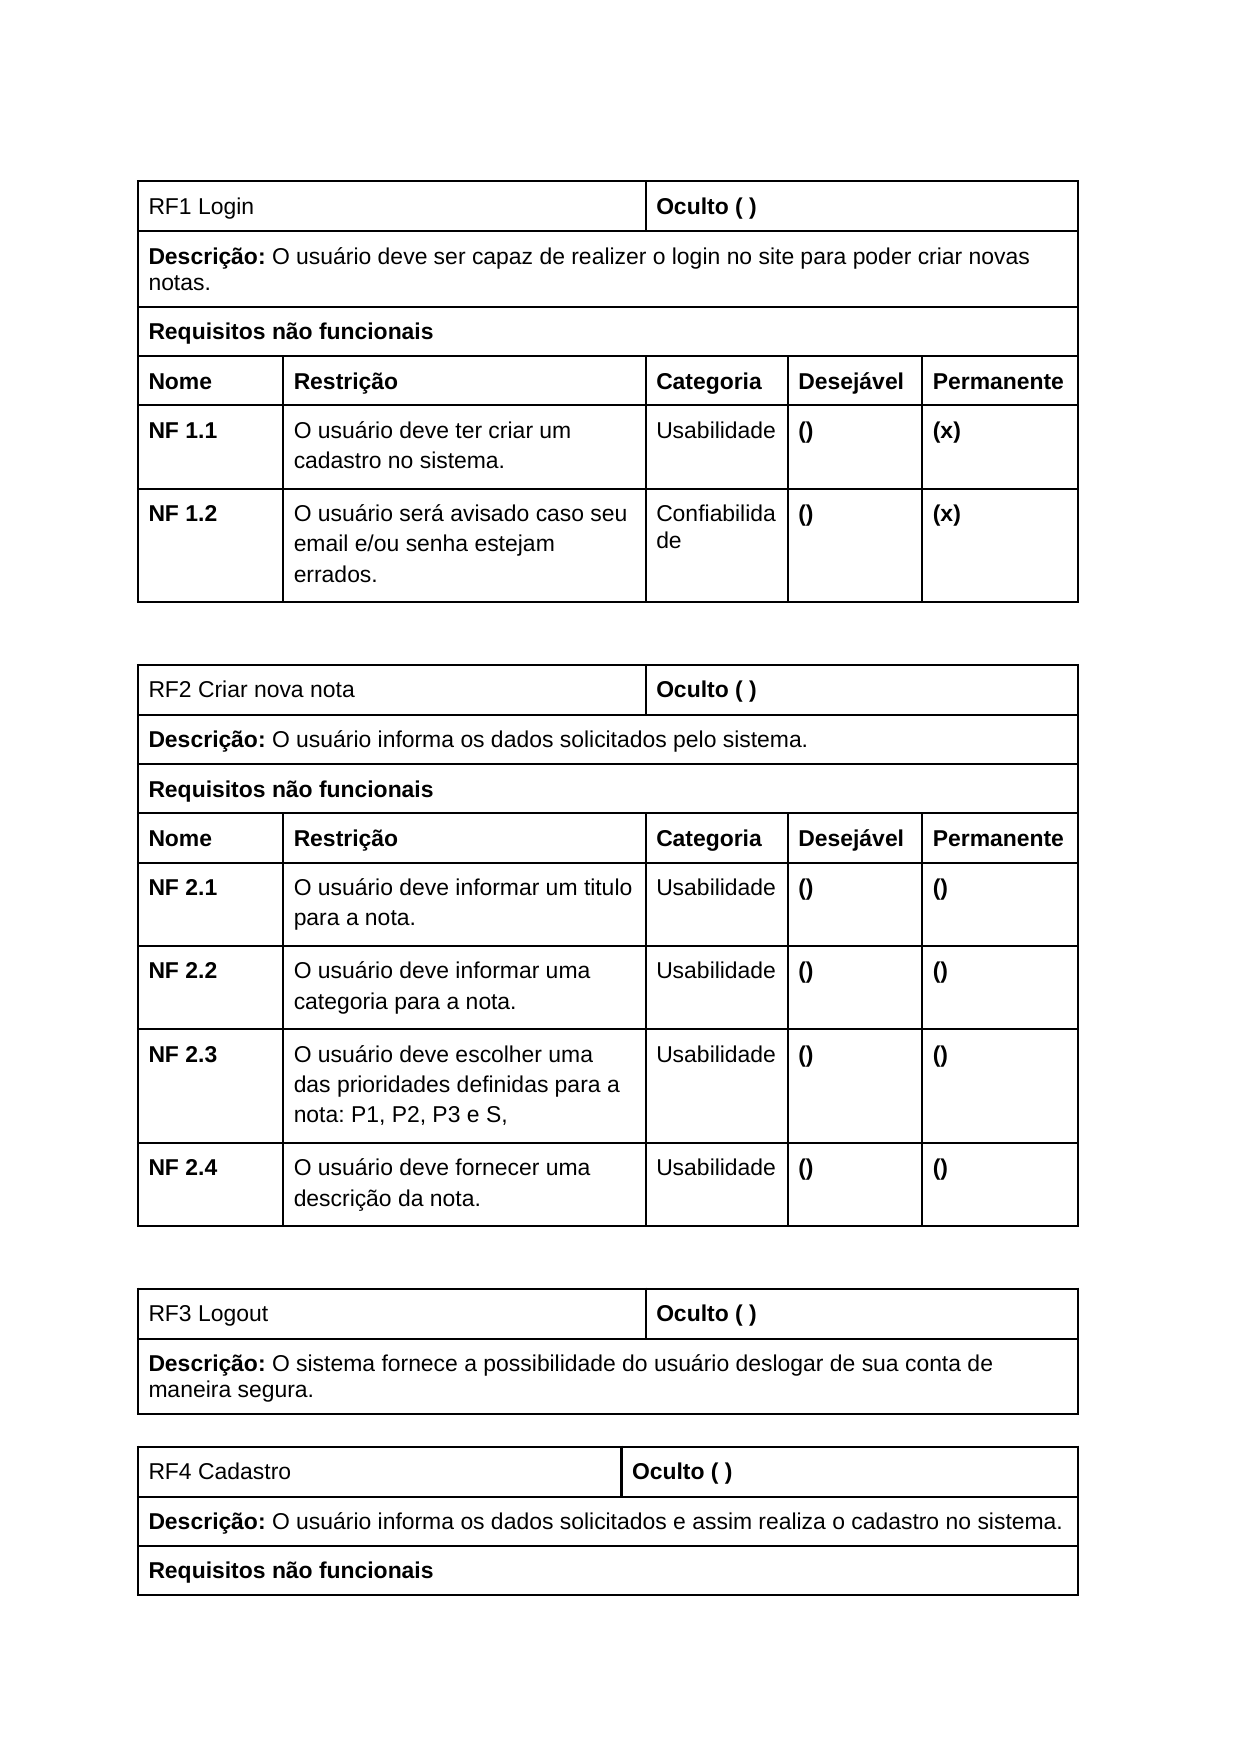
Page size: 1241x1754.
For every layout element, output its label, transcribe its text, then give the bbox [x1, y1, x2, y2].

table_header Oculto ( ) [623, 1448, 1077, 1496]
table_cell (x) [923, 406, 1077, 488]
table_cell () [923, 947, 1077, 1028]
table_cell Descrição: O usuário deve ser capaz de realizer o login no site para poder criar novas notas. [139, 232, 1077, 306]
table_cell () [789, 406, 921, 488]
table_cell Restrição [284, 357, 645, 404]
table_cell Permanente [923, 814, 1077, 862]
table_cell NF 1.2 [139, 490, 282, 601]
table_cell () [789, 490, 921, 601]
table_cell Usabilidade [647, 1144, 787, 1225]
table_cell Requisitos não funcionais [139, 1547, 1077, 1594]
table_cell O usuário deve ter criar um cadastro no sistema. [284, 406, 645, 488]
table_cell O usuário será avisado caso seu email e/ou senha estejam errados. [284, 490, 645, 601]
table_cell () [789, 947, 921, 1028]
table_cell O usuário deve escolher uma das prioridades definidas para a nota: P1, P2, P3 e S, [284, 1030, 645, 1142]
table_cell () [923, 864, 1077, 945]
table_cell Usabilidade [647, 864, 787, 945]
table_cell () [789, 1144, 921, 1225]
table_cell (x) [923, 490, 1077, 601]
table_header RF2 Criar nova nota [139, 666, 645, 714]
table_cell Descrição: O sistema fornece a possibilidade do usuário deslogar de sua conta de maneira segura. [139, 1340, 1077, 1413]
table_cell Nome [139, 357, 282, 404]
table_cell Categoria [647, 357, 787, 404]
table_header Oculto ( ) [647, 1290, 1077, 1338]
table_cell Usabilidade [647, 406, 787, 488]
table_cell () [789, 864, 921, 945]
table_cell NF 1.1 [139, 406, 282, 488]
table_cell () [923, 1144, 1077, 1225]
table_cell Requisitos não funcionais [139, 765, 1077, 812]
table_cell NF 2.1 [139, 864, 282, 945]
table_cell O usuário deve informar um titulo para a nota. [284, 864, 645, 945]
table_cell Restrição [284, 814, 645, 862]
table_cell Nome [139, 814, 282, 862]
table_cell O usuário deve informar uma categoria para a nota. [284, 947, 645, 1028]
table_cell Requisitos não funcionais [139, 308, 1077, 355]
table_cell Descrição: O usuário informa os dados solicitados e assim realiza o cadastro no sistema. [139, 1498, 1077, 1545]
table_header Oculto ( ) [647, 182, 1077, 230]
table_cell Desejável [789, 814, 921, 862]
table_cell NF 2.3 [139, 1030, 282, 1142]
table_cell NF 2.4 [139, 1144, 282, 1225]
table_cell O usuário deve fornecer uma descrição da nota. [284, 1144, 645, 1225]
table_cell Usabilidade [647, 1030, 787, 1142]
table_cell Desejável [789, 357, 921, 404]
table_header Oculto ( ) [647, 666, 1077, 714]
table_cell Usabilidade [647, 947, 787, 1028]
table_cell NF 2.2 [139, 947, 282, 1028]
table_cell () [923, 1030, 1077, 1142]
table_cell Categoria [647, 814, 787, 862]
table_header RF1 Login [139, 182, 645, 230]
table_header RF3 Logout [139, 1290, 645, 1338]
table_cell () [789, 1030, 921, 1142]
table_header RF4 Cadastro [139, 1448, 620, 1496]
table_cell Descrição: O usuário informa os dados solicitados pelo sistema. [139, 716, 1077, 763]
table_cell Confiabilidade [647, 490, 787, 601]
table_cell Permanente [923, 357, 1077, 404]
